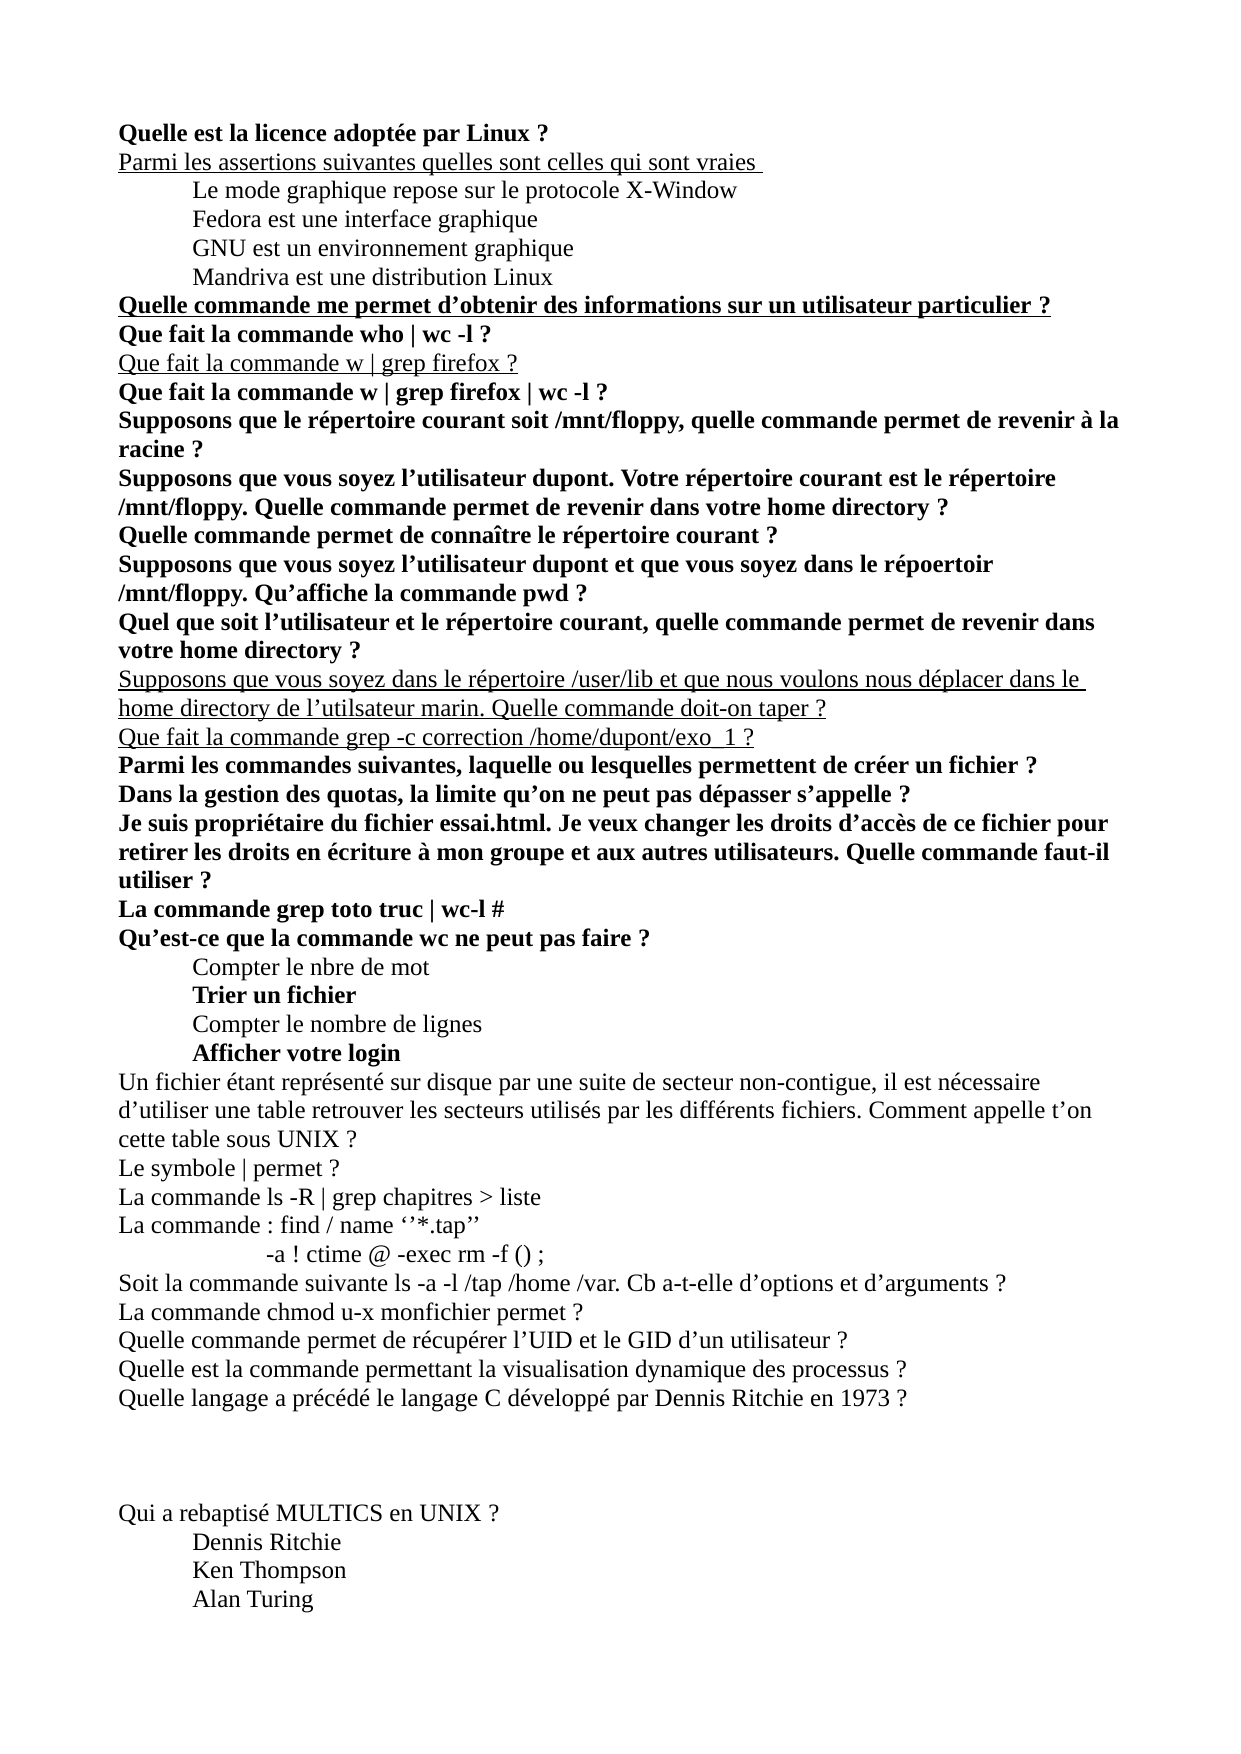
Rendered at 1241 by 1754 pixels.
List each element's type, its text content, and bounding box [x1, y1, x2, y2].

text Supposons que vous soyez l’utilisateur dupont. Votre répertoire courant est le répertoire /mnt/floppy. Quelle commande permet de revenir dans votre home directory ? [118, 463, 1122, 521]
text Qui a rebaptisé MULTICS en UNIX ? [118, 1498, 1122, 1527]
text Compter le nbre de mot [118, 952, 1122, 981]
text La commande ls -R | grep chapitres > liste [118, 1182, 1122, 1211]
text Parmi les assertions suivantes quelles sont celles qui sont vraies [118, 147, 1122, 176]
text GNU est un environnement graphique [118, 233, 1122, 262]
text Supposons que vous soyez l’utilisateur dupont et que vous soyez dans le répoertoir /mnt/floppy. Qu’affiche la commande pwd ? [118, 549, 1122, 607]
text La commande : find / name ‘’*.tap’’ [118, 1211, 1122, 1239]
text Supposons que vous soyez dans le répertoire /user/lib et que nous voulons nous déplacer dans le home directory de l’utilsateur marin. Quelle commande doit-on taper ? [118, 664, 1122, 722]
text Afficher votre login [118, 1038, 1122, 1067]
text Mandriva est une distribution Linux [118, 262, 1122, 291]
text Quelle est la licence adoptée par Linux ? [118, 118, 1122, 147]
text Soit la commande suivante ls -a -l /tap /home /var. Cb a-t-elle d’options et d’arguments ? [118, 1268, 1122, 1297]
text Que fait la commande who | wc -l ? [118, 319, 1122, 348]
text Le symbole | permet ? [118, 1153, 1122, 1182]
text Quelle est la commande permettant la visualisation dynamique des processus ? [118, 1354, 1122, 1383]
text Trier un fichier [118, 981, 1122, 1009]
text -a ! ctime @ -exec rm -f () ; [118, 1239, 1122, 1268]
text Ken Thompson [118, 1556, 1122, 1584]
text Parmi les commandes suivantes, laquelle ou lesquelles permettent de créer un fichier ? [118, 751, 1122, 779]
text Dans la gestion des quotas, la limite qu’on ne peut pas dépasser s’appelle ? [118, 779, 1122, 808]
text Dennis Ritchie [118, 1527, 1122, 1556]
text Qu’est-ce que la commande wc ne peut pas faire ? [118, 923, 1122, 952]
text Quel que soit l’utilisateur et le répertoire courant, quelle commande permet de revenir dans votre home directory ? [118, 607, 1122, 664]
text Que fait la commande w | grep firefox ? [118, 348, 1122, 377]
text Quelle commande permet de récupérer l’UID et le GID d’un utilisateur ? [118, 1326, 1122, 1354]
text Fedora est une interface graphique [118, 204, 1122, 233]
text Quelle commande me permet d’obtenir des informations sur un utilisateur particulier ? [118, 291, 1122, 319]
text Que fait la commande w | grep firefox | wc -l ? [118, 377, 1122, 406]
text Compter le nombre de lignes [118, 1009, 1122, 1038]
text Alan Turing [118, 1584, 1122, 1613]
text Je suis propriétaire du fichier essai.html. Je veux changer les droits d’accès de ce fichier pour retirer les droits en écriture à mon groupe et aux autres utilisateurs. Quelle commande faut-il utiliser ? [118, 808, 1122, 894]
text Quelle commande permet de connaître le répertoire courant ? [118, 521, 1122, 549]
text La commande chmod u-x monfichier permet ? [118, 1297, 1122, 1326]
text Supposons que le répertoire courant soit /mnt/floppy, quelle commande permet de revenir à la racine ? [118, 406, 1122, 463]
text Un fichier étant représenté sur disque par une suite de secteur non-contigue, il est nécessaire d’utiliser une table retrouver les secteurs utilisés par les différents fichiers. Comment appelle t’on cette table sous UNIX ? [118, 1067, 1122, 1153]
text Quelle langage a précédé le langage C développé par Dennis Ritchie en 1973 ? [118, 1383, 1122, 1412]
text La commande grep toto truc | wc-l # [118, 894, 1122, 923]
text Que fait la commande grep -c correction /home/dupont/exo_1 ? [118, 722, 1122, 751]
text Le mode graphique repose sur le protocole X-Window [118, 176, 1122, 204]
